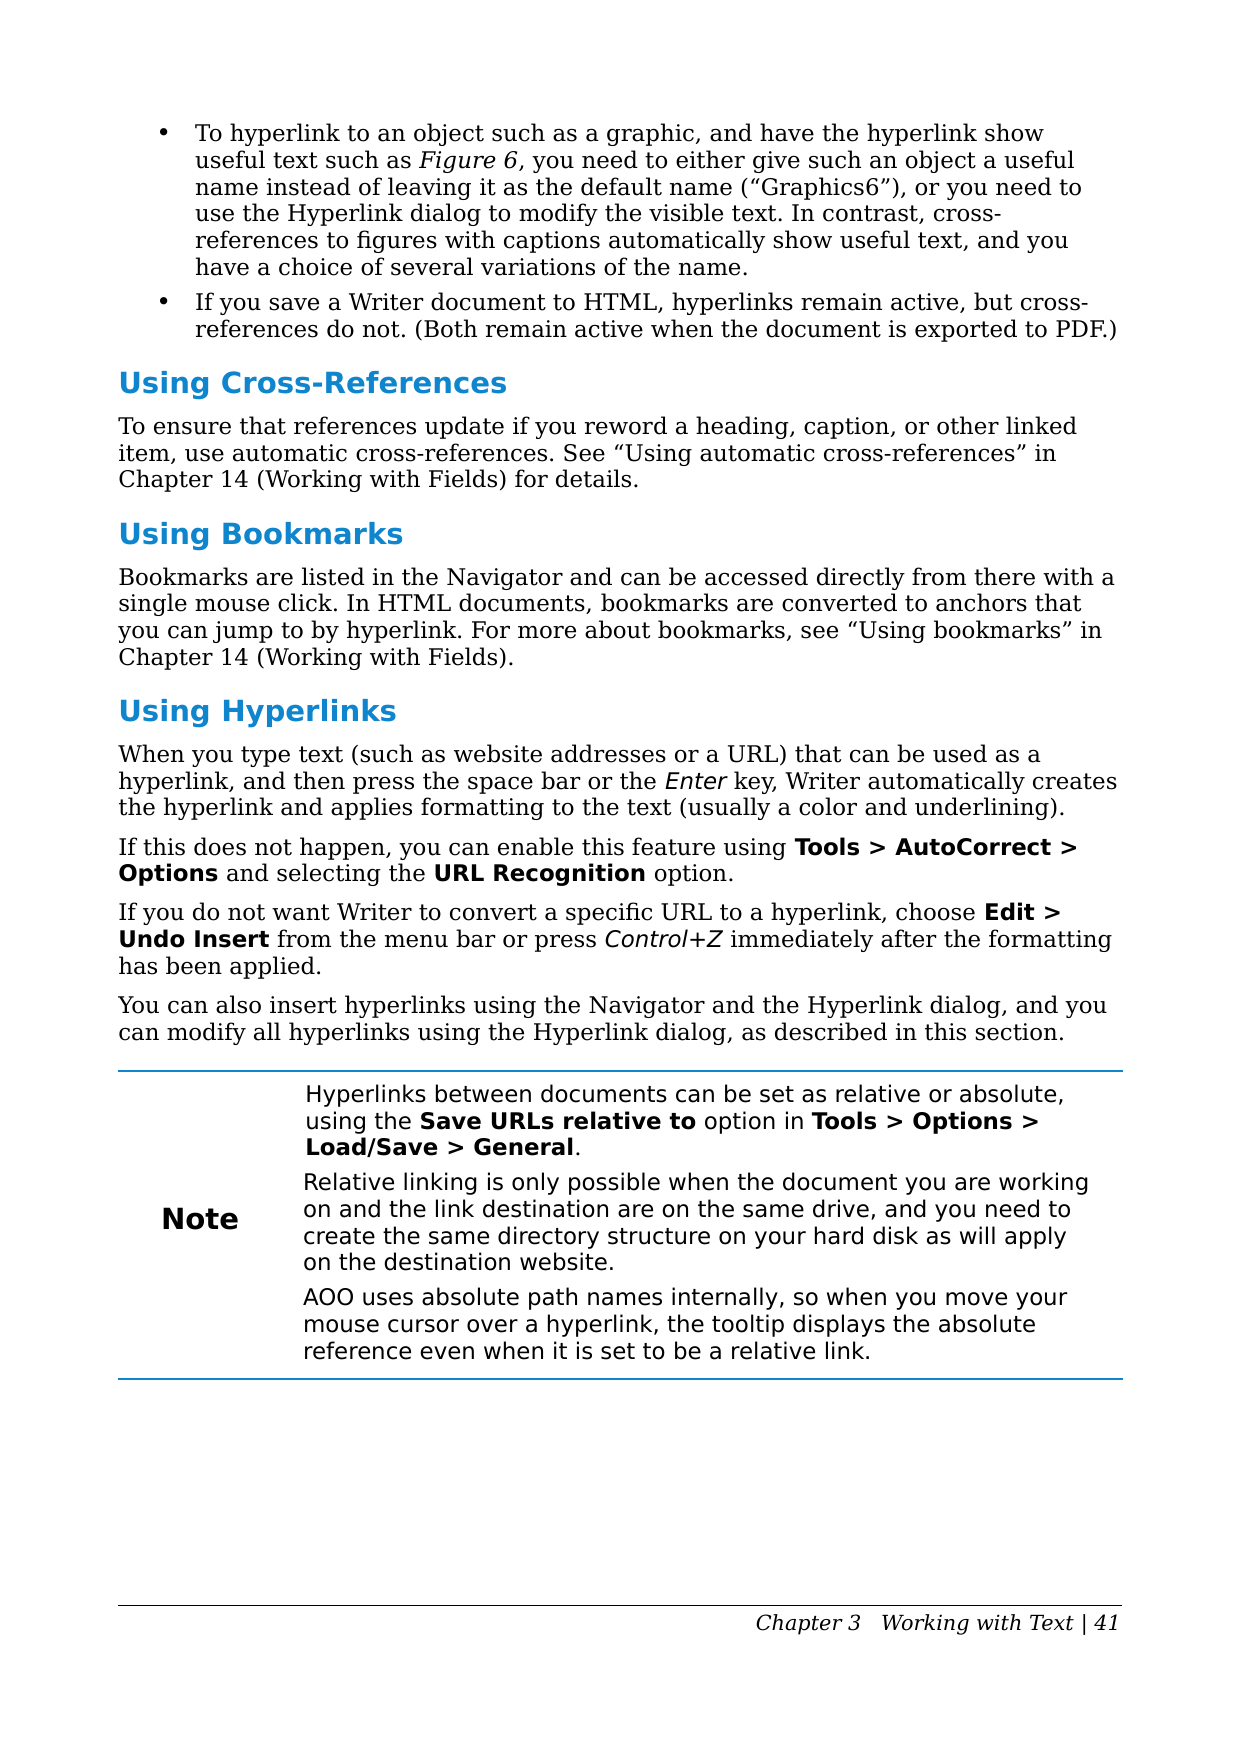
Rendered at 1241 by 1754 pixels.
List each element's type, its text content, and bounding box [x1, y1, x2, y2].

subtitle Using Hyperlinks [118, 695, 1122, 729]
subtitle Using Cross-References [118, 367, 1122, 401]
list To hyperlink to an object such as a graphic, and have the hyperlink show useful text such as Figure 6, you need to either give such an object a useful name instead of leaving it as the default name (“Graphics6”), or you need to use the Hyperlink dialog to modify the visible text. In contrast, cross-references to figures with captions automatically show useful text, and you have a choice of several variations of the name. [156, 118, 1122, 281]
text To ensure that references update if you reword a heading, caption, or other linked item, use automatic cross-references. See “Using automatic cross-references” in Chapter 14 (Working with Fields) for details. [118, 413, 1122, 493]
subtitle Using Bookmarks [118, 517, 1122, 551]
text When you type text (such as website addresses or a URL) that can be used as a hyperlink, and then press the space bar or the Enter key, Writer automatically creates the hyperlink and applies formatting to the text (usually a color and underlining). [118, 741, 1122, 821]
table_header Note [118, 1072, 281, 1377]
list If you save a Writer document to HTML, hyperlinks remain active, but cross-references do not. (Both remain active when the document is exported to PDF.) [156, 287, 1122, 343]
text If this does not happen, you can enable this feature using Tools > AutoCorrect > Options and selecting the URL Recognition option. [118, 834, 1122, 887]
text Bookmarks are listed in the Navigator and can be accessed directly from there with a single mouse click. In HTML documents, bookmarks are converted to anchors that you can jump to by hyperlink. For more about bookmarks, see “Using bookmarks” in Chapter 14 (Working with Fields). [118, 564, 1122, 671]
text If you do not want Writer to convert a specific URL to a hyperlink, choose Edit > Undo Insert from the menu bar or press Control+Z immediately after the formatting has been applied. [118, 899, 1122, 979]
table_header Hyperlinks between documents can be set as relative or absolute, using the Save URLs relative to option in Tools > Options > Load/Save > General. Relative linking is only possible when the document you are working on and the link destination are on the same drive, and you need to create the same directory structure on your hard disk as will apply on the destination website. AOO uses absolute path names internally, so when you move your mouse cursor over a hyperlink, the tooltip displays the absolute reference even when it is set to be a relative link. [281, 1072, 1122, 1377]
text You can also insert hyperlinks using the Navigator and the Hyperlink dialog, and you can modify all hyperlinks using the Hyperlink dialog, as described in this section. [118, 992, 1122, 1045]
